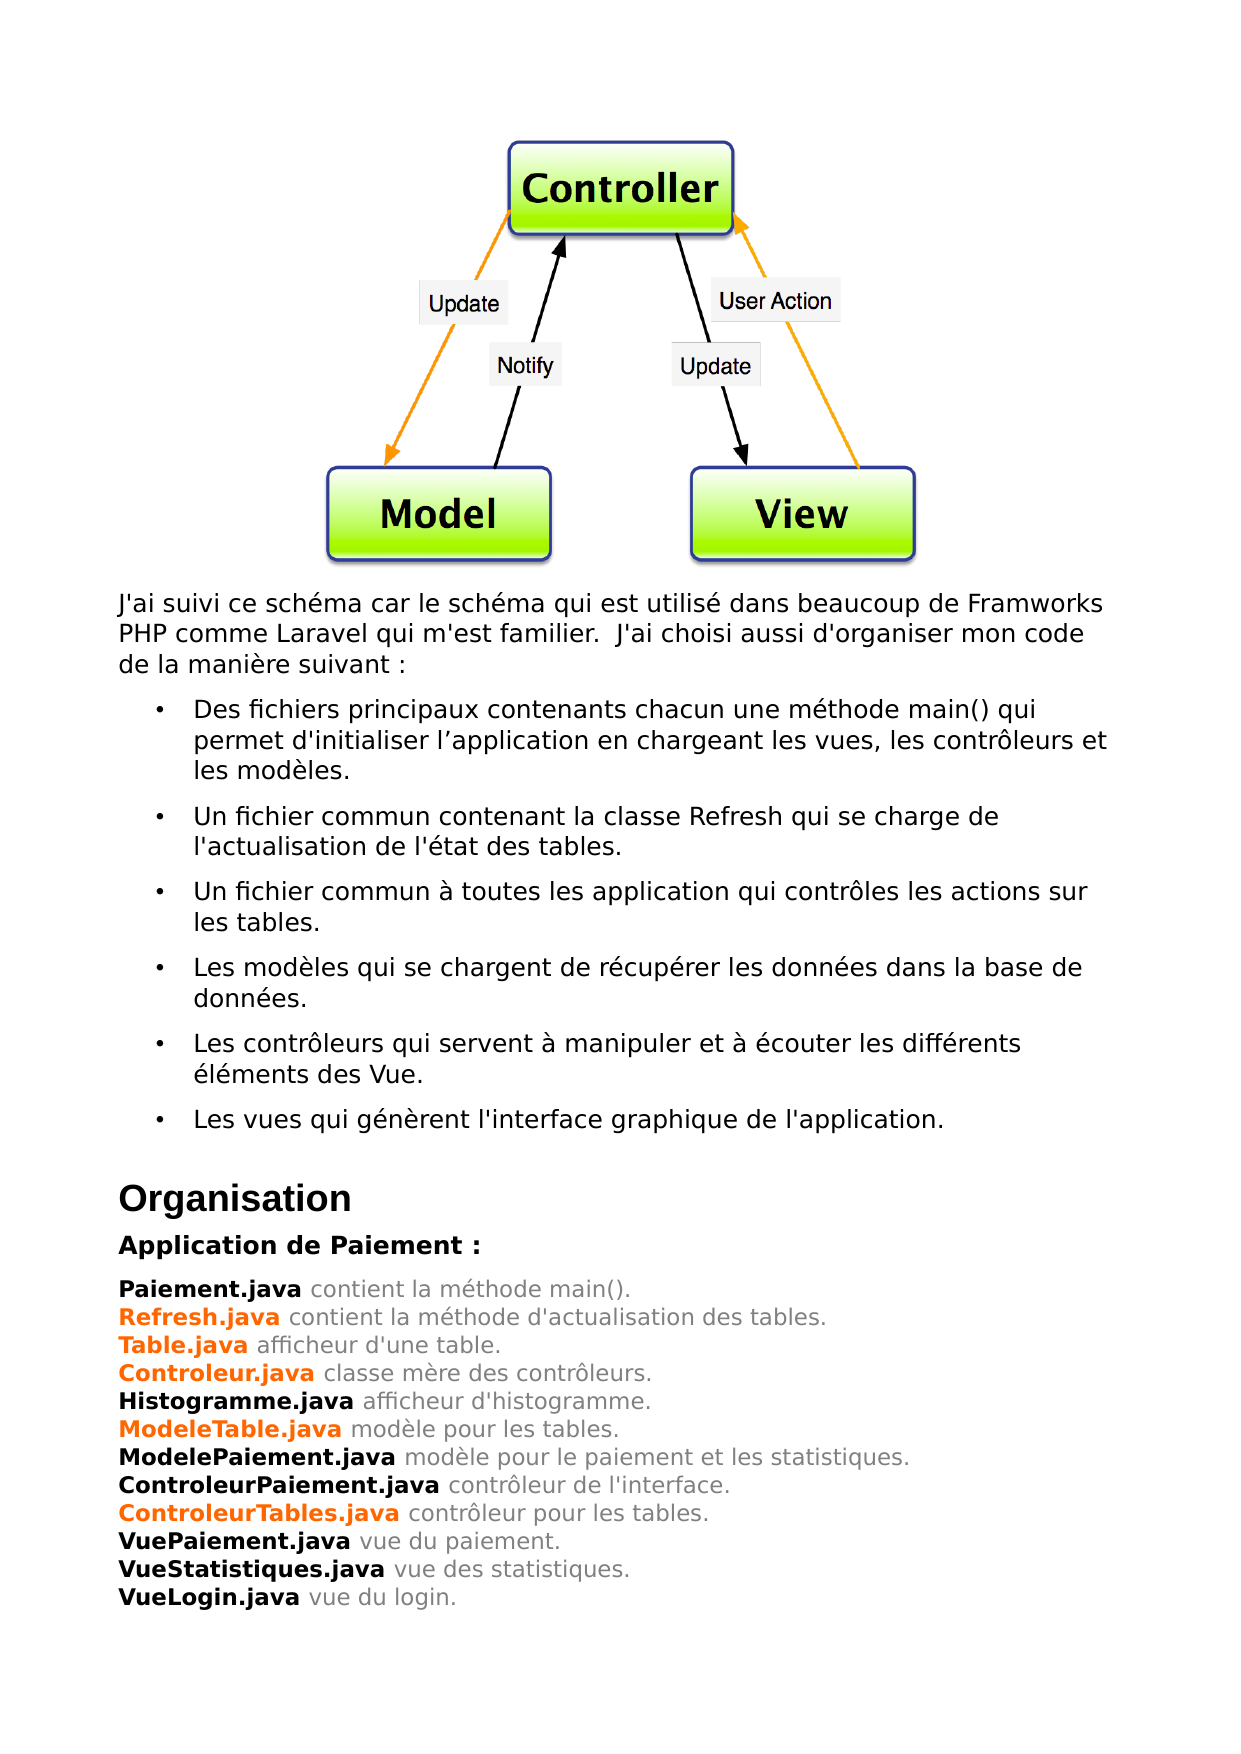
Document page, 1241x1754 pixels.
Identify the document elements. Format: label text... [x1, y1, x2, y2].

list Un fichier commun à toutes les application qui contrôles les actions sur les tables. [156, 878, 1122, 937]
list Un fichier commun contenant la classe Refresh qui se charge de l'actualisation de l'état des tables. [156, 802, 1122, 862]
list Les contrôleurs qui servent à manipuler et à écouter les différents éléments des Vue. [156, 1029, 1122, 1089]
text Paiement.java contient la méthode main(). Refresh.java contient la méthode d'actualisation des tables. Table.java afficheur d'une table. Controleur.java classe mère des contrôleurs. Histogramme.java afficheur d'histogramme. ModeleTable.java modèle pour les tables. ModelePaiement.java modèle pour le paiement et les statistiques. ControleurPaiement.java contrôleur de l'interface. ControleurTables.java contrôleur pour les tables. VuePaiement.java vue du paiement. VueStatistiques.java vue des statistiques. VueLogin.java vue du login. [118, 1277, 1122, 1610]
picture [305, 121, 936, 585]
list Les modèles qui se chargent de récupérer les données dans la base de données. [156, 953, 1122, 1013]
subtitle Organisation [118, 1175, 1122, 1219]
list Des fichiers principaux contenants chacun une méthode main() qui permet d'initialiser l’application en chargeant les vues, les contrôleurs et les modèles. [156, 695, 1122, 786]
list Les vues qui génèrent l'interface graphique de l'application. [156, 1105, 1122, 1134]
text Application de Paiement : [118, 1231, 1122, 1261]
text J'ai suivi ce schéma car le schéma qui est utilisé dans beaucoup de Framworks PHP comme Laravel qui m'est familier. J'ai choisi aussi d'organiser mon code de la manière suivant : [118, 118, 1122, 679]
